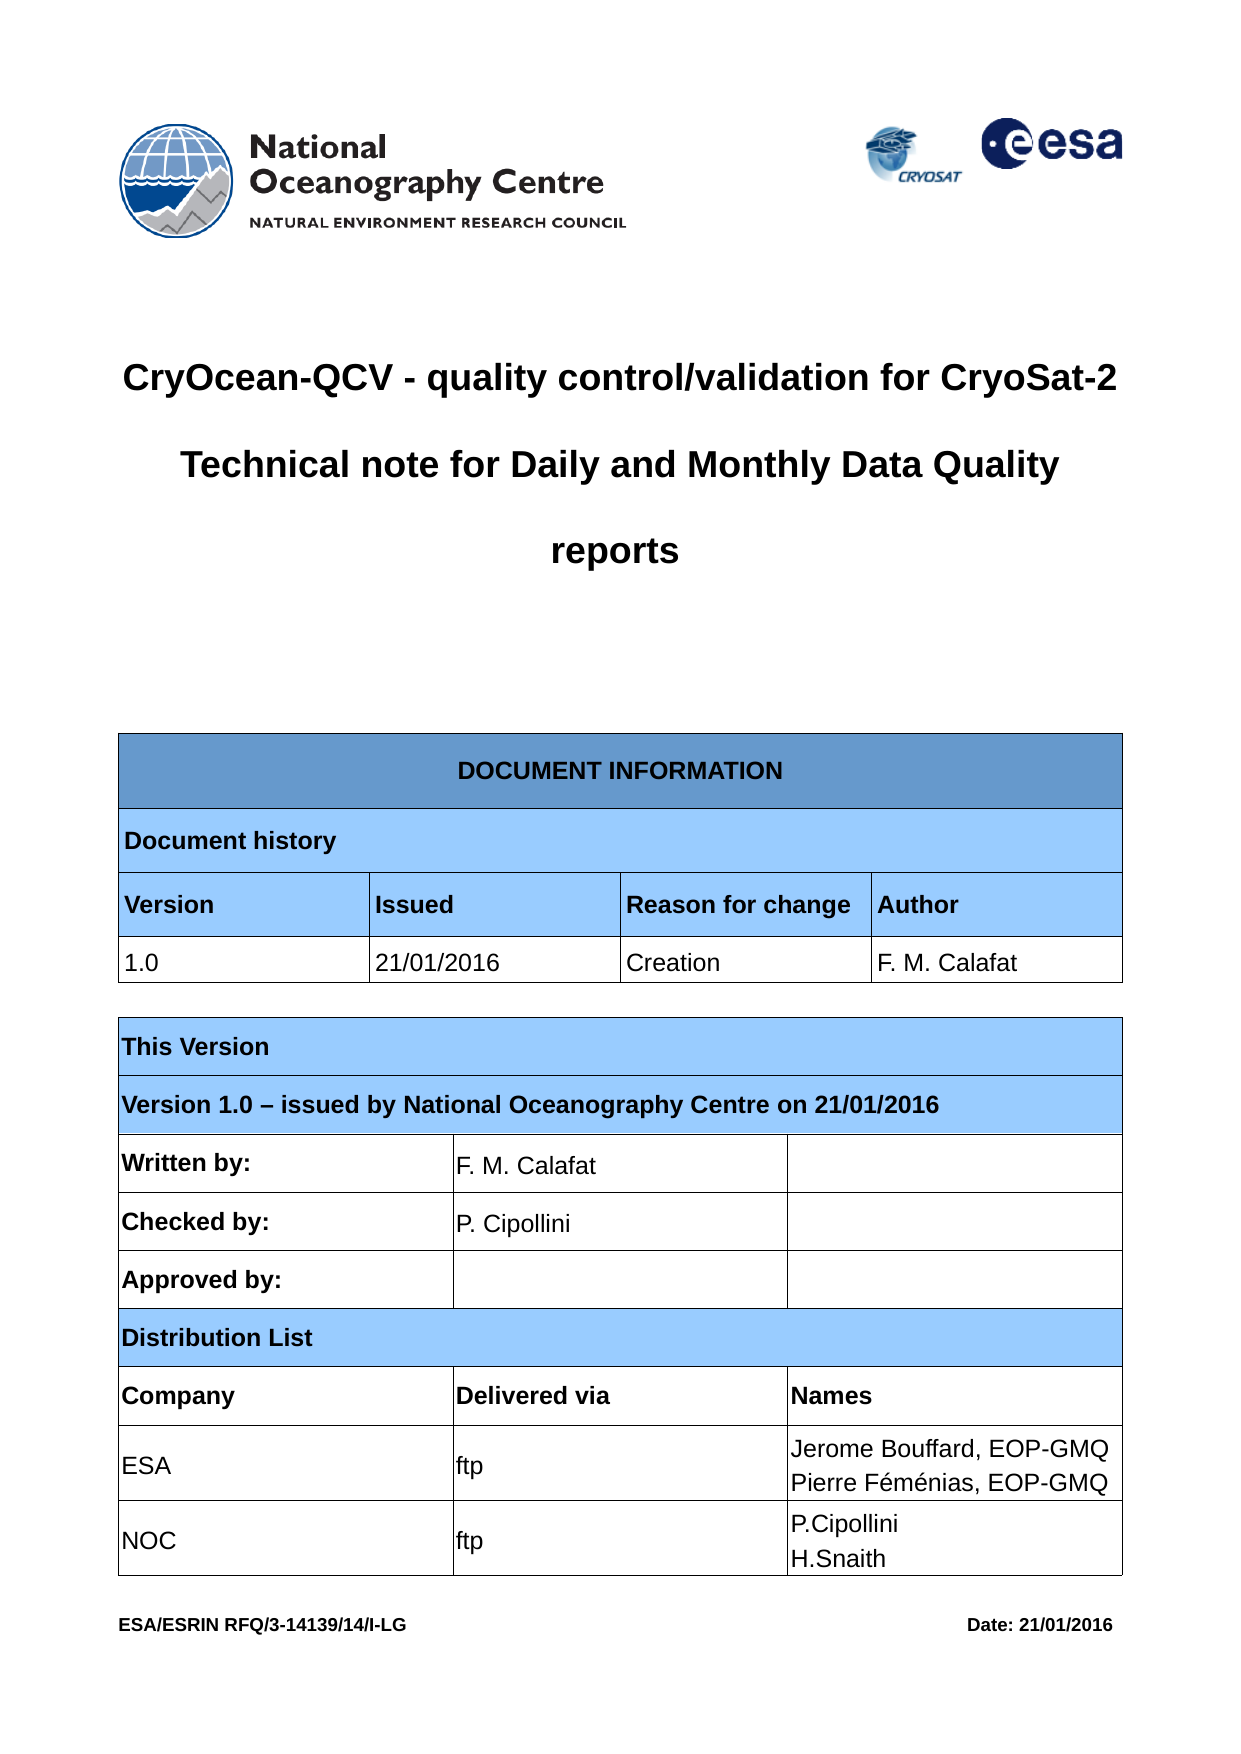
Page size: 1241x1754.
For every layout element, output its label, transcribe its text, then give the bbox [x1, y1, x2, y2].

table_cell 21/01/2016 [370, 937, 620, 982]
table_header This Version [119, 1018, 1122, 1075]
table_cell Checked by: [119, 1193, 453, 1250]
table_header DOCUMENT INFORMATION [119, 734, 1122, 808]
table_cell Written by: [119, 1135, 453, 1192]
table_cell [788, 1251, 1122, 1308]
table_cell P. Cipollini [454, 1193, 787, 1250]
table_cell Issued [370, 873, 620, 936]
table_cell 1.0 [119, 937, 369, 982]
title CryOcean-QCV - quality control/validation for CryoSat-2 Technical note for Daily and Monthly Data Quality reports [118, 356, 1122, 571]
table_cell ESA [119, 1426, 453, 1500]
table_cell F. M. Calafat [454, 1135, 787, 1192]
table_cell Version 1.0 – issued by National Oceanography Centre on 21/01/2016 [119, 1076, 1122, 1133]
table_cell F. M. Calafat [872, 937, 1122, 982]
table_cell Creation [621, 937, 871, 982]
table_cell Version [119, 873, 369, 936]
table_cell Jerome Bouffard, EOP-GMQ Pierre Féménias, EOP-GMQ [788, 1426, 1122, 1500]
table_cell P.Cipollini H.Snaith [788, 1501, 1122, 1575]
table_cell [788, 1193, 1122, 1250]
table_cell ftp [454, 1501, 787, 1575]
table_cell Distribution List [119, 1309, 1122, 1366]
table_cell Delivered via [454, 1367, 787, 1424]
table_cell Names [788, 1367, 1122, 1424]
table_cell Approved by: [119, 1251, 453, 1308]
table_cell NOC [119, 1501, 453, 1575]
table_cell Author [872, 873, 1122, 936]
table_cell [788, 1135, 1122, 1192]
table_cell Company [119, 1367, 453, 1424]
table_cell Document history [119, 809, 1122, 872]
table_cell [454, 1251, 787, 1308]
table_cell ftp [454, 1426, 787, 1500]
table_cell Reason for change [621, 873, 871, 936]
picture [843, 118, 1123, 191]
